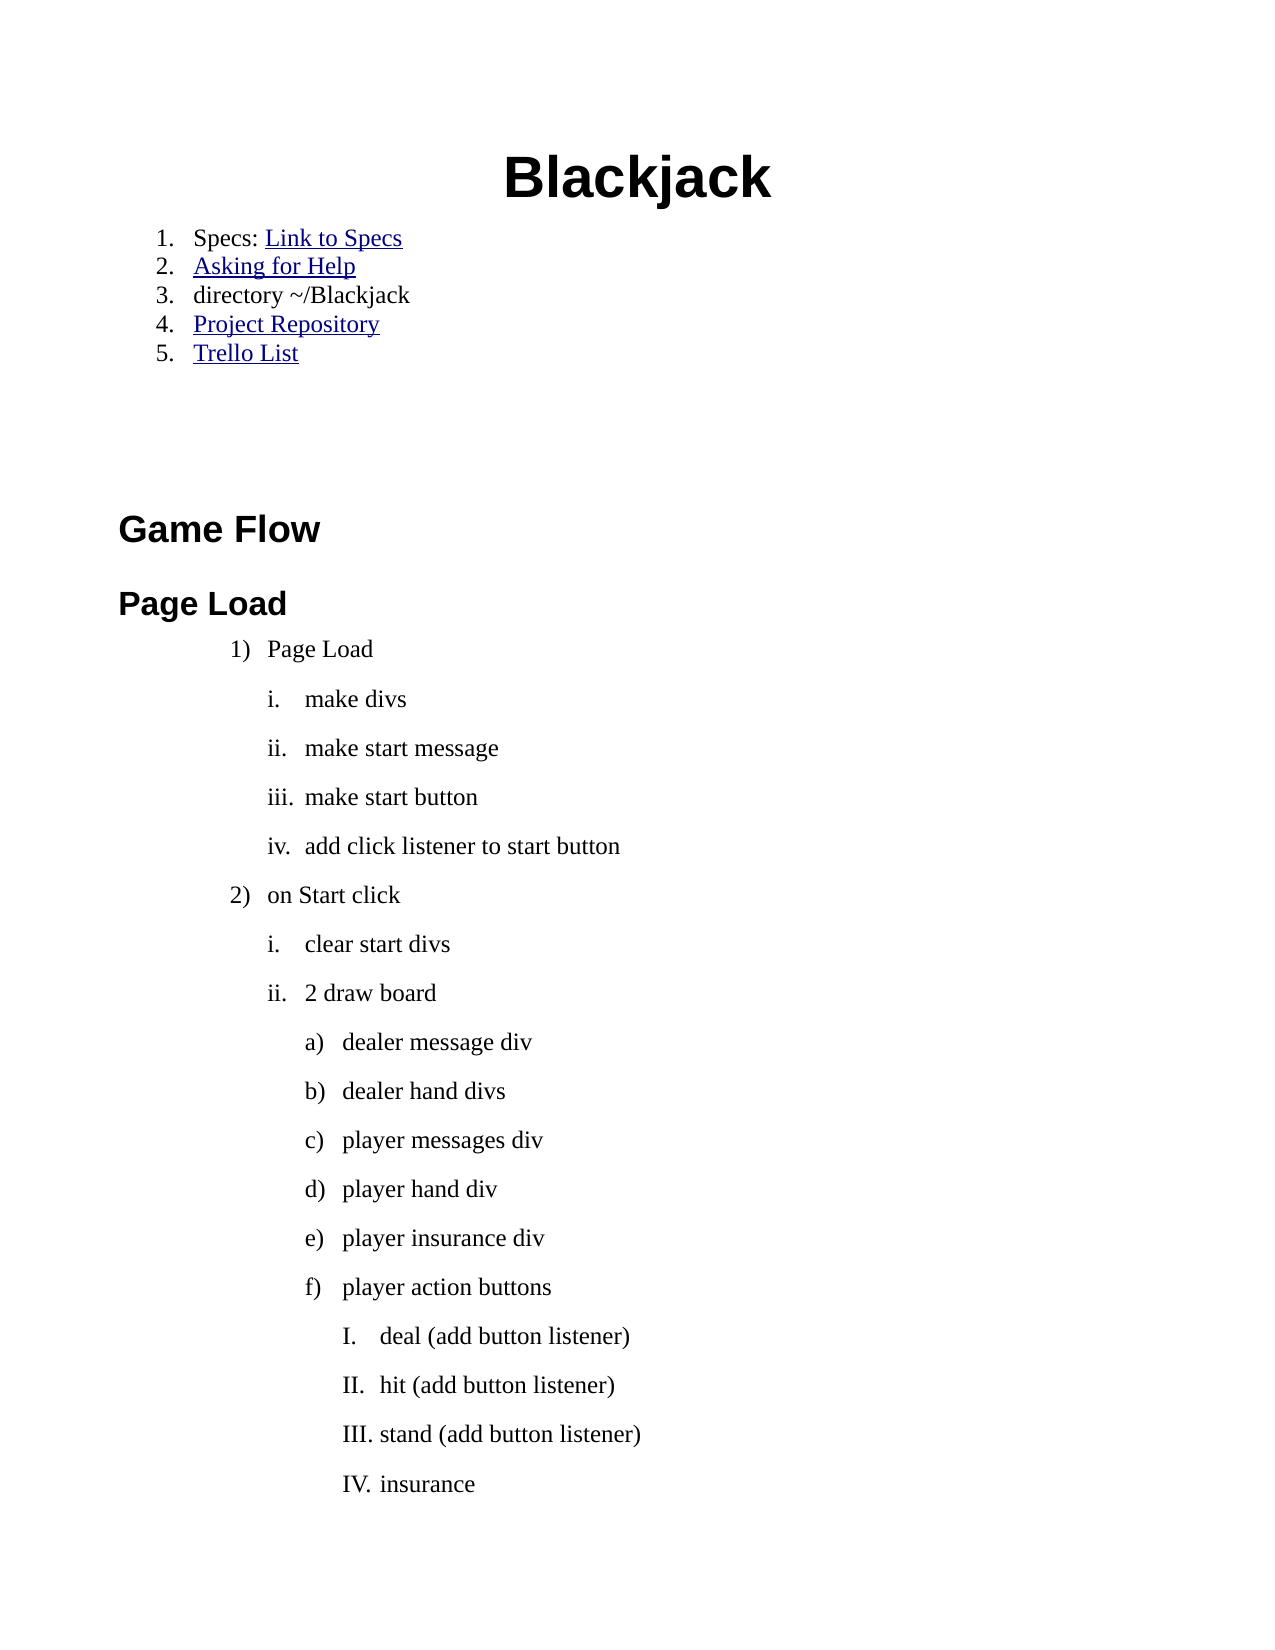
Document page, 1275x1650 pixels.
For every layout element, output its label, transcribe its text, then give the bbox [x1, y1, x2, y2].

list on Start click [229, 880, 1157, 909]
list Trello List [156, 338, 1157, 366]
list 2 draw board [267, 978, 1157, 1007]
list clear start divs [267, 929, 1157, 958]
list insurance [342, 1469, 1157, 1497]
list Page Load [229, 634, 1157, 663]
list make start button [267, 782, 1157, 811]
list player action buttons [304, 1272, 1157, 1301]
list Specs: Link to Specs [156, 223, 1157, 251]
list player messages div [304, 1125, 1157, 1154]
list stand (add button listener) [342, 1419, 1157, 1448]
list directory ~/Blackjack [156, 280, 1157, 309]
list make divs [267, 684, 1157, 712]
list deal (add button listener) [342, 1321, 1157, 1350]
list hit (add button listener) [342, 1371, 1157, 1399]
list make start message [267, 733, 1157, 761]
list dealer message div [304, 1027, 1157, 1056]
subtitle Page Load [118, 583, 1157, 622]
subtitle Game Flow [118, 506, 1157, 550]
list player hand div [304, 1174, 1157, 1203]
list dealer hand divs [304, 1076, 1157, 1105]
list player insurance div [304, 1223, 1157, 1252]
title Blackjack [118, 143, 1157, 210]
list Project Repository [156, 309, 1157, 338]
list add click listener to start button [267, 831, 1157, 859]
list Asking for Help [156, 251, 1157, 280]
